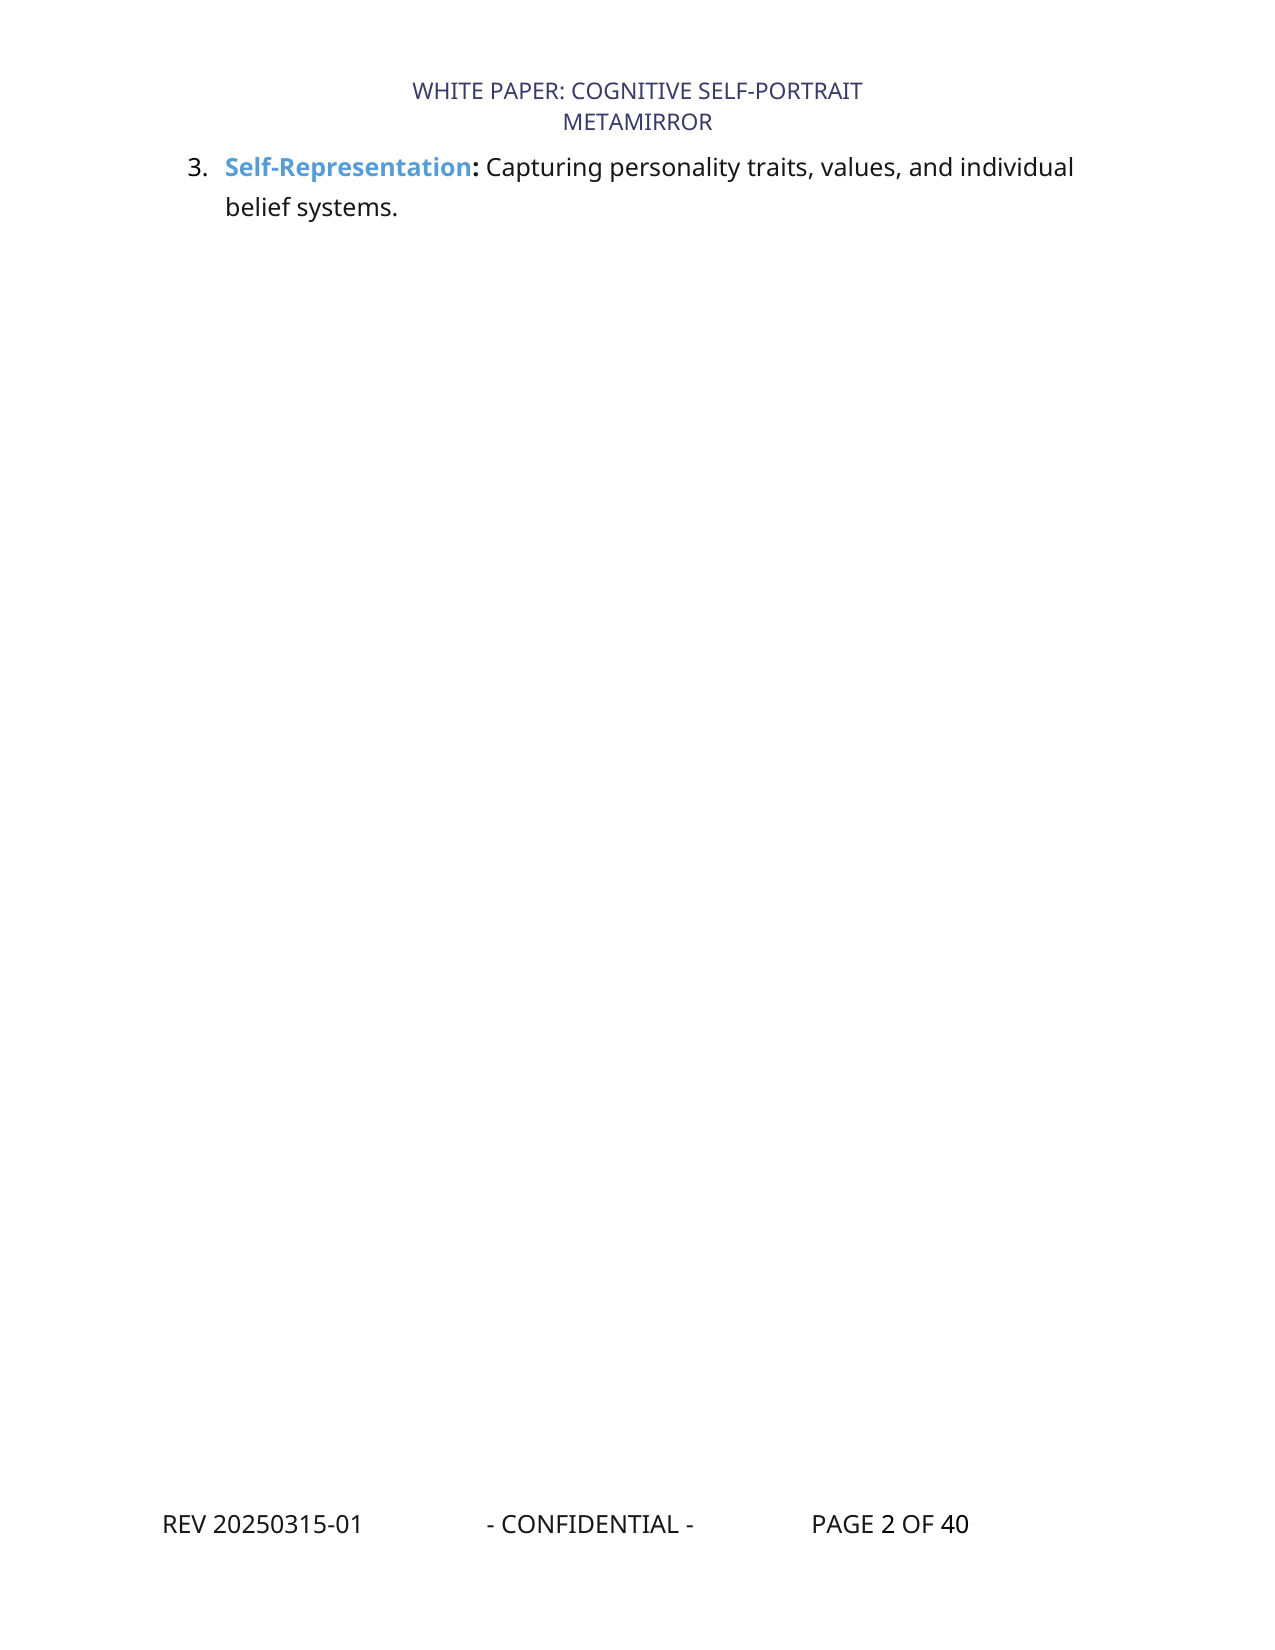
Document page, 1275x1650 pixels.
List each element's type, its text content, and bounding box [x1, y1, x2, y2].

list Self-Representation: Capturing personality traits, values, and individual belief systems. [187, 150, 1125, 223]
